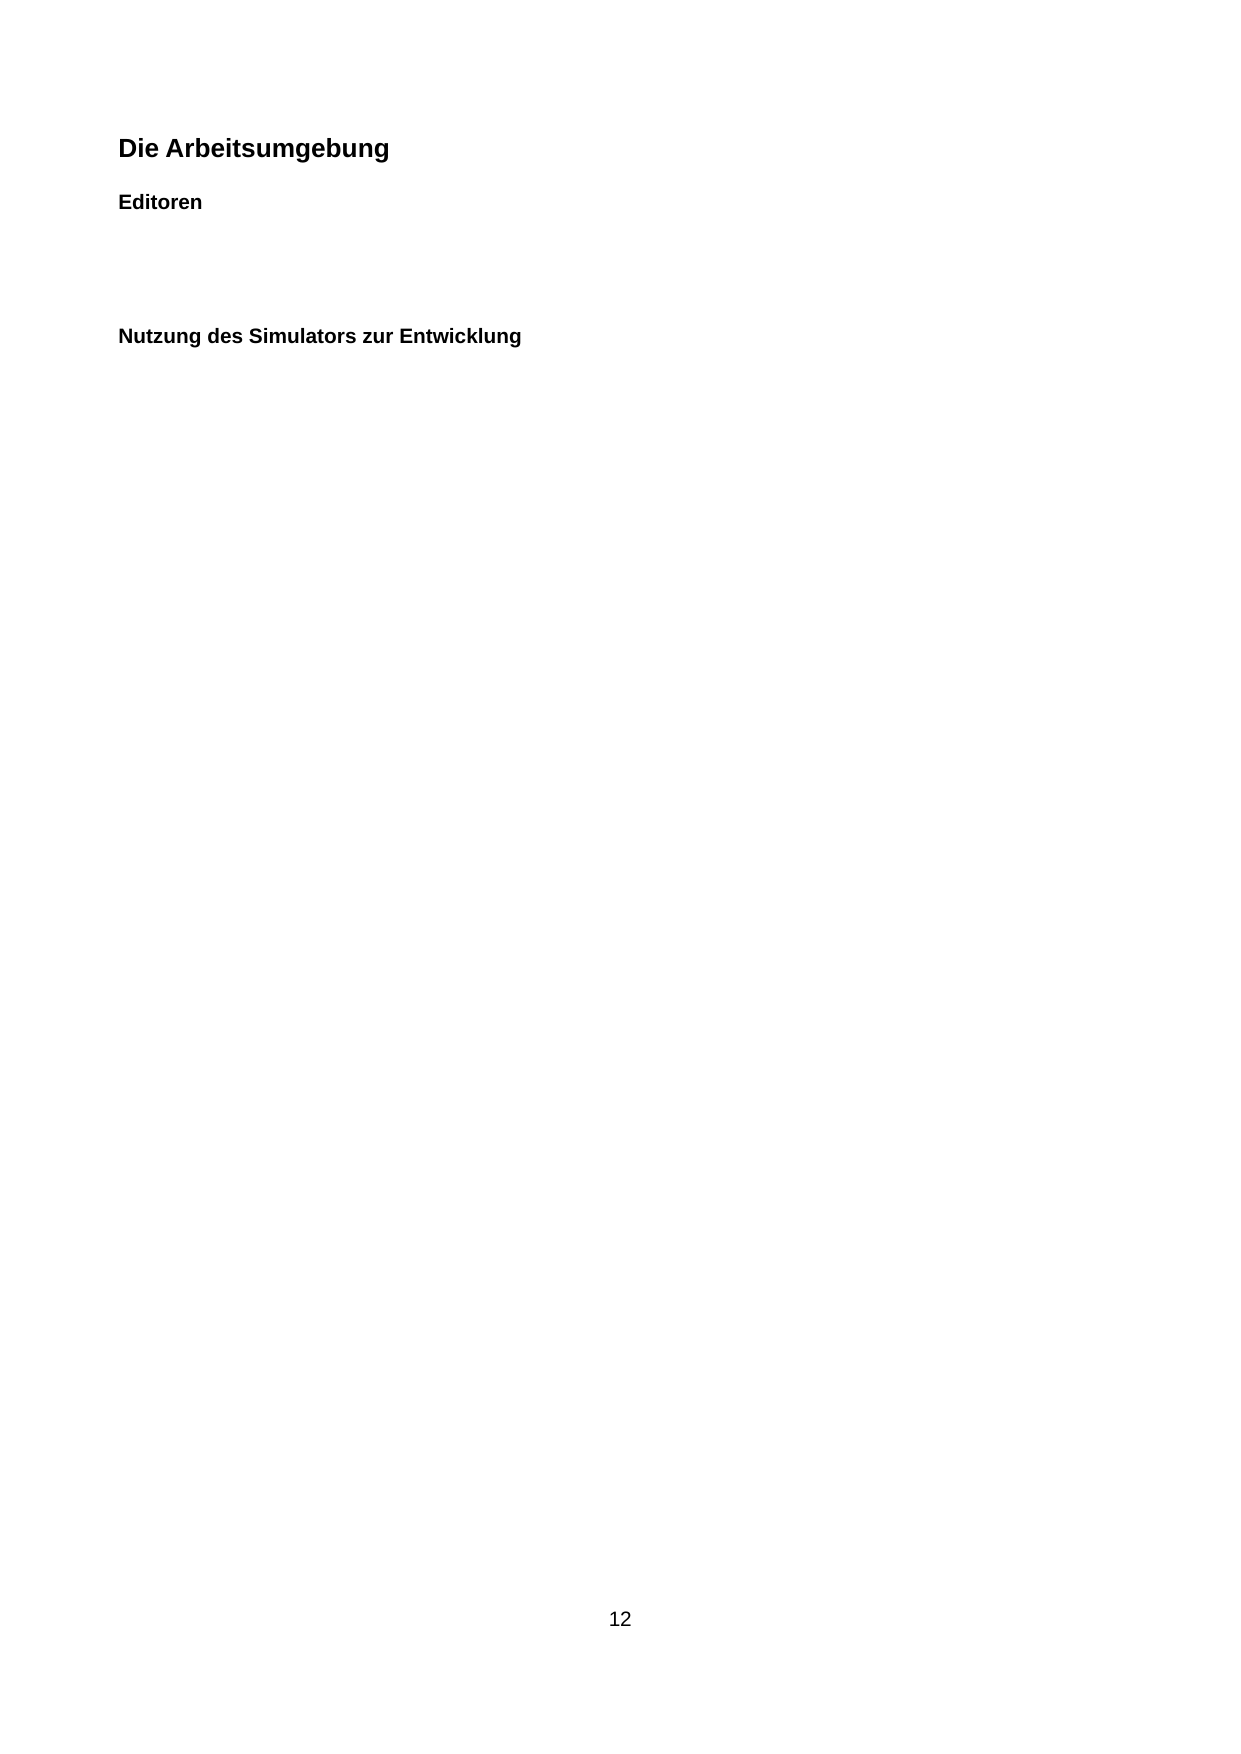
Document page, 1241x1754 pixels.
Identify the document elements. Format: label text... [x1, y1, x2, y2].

subtitle Die Arbeitsumgebung [118, 133, 1122, 163]
subtitle Nutzung des Simulators zur Entwicklung [118, 324, 1122, 348]
subtitle Editoren [118, 190, 1122, 214]
